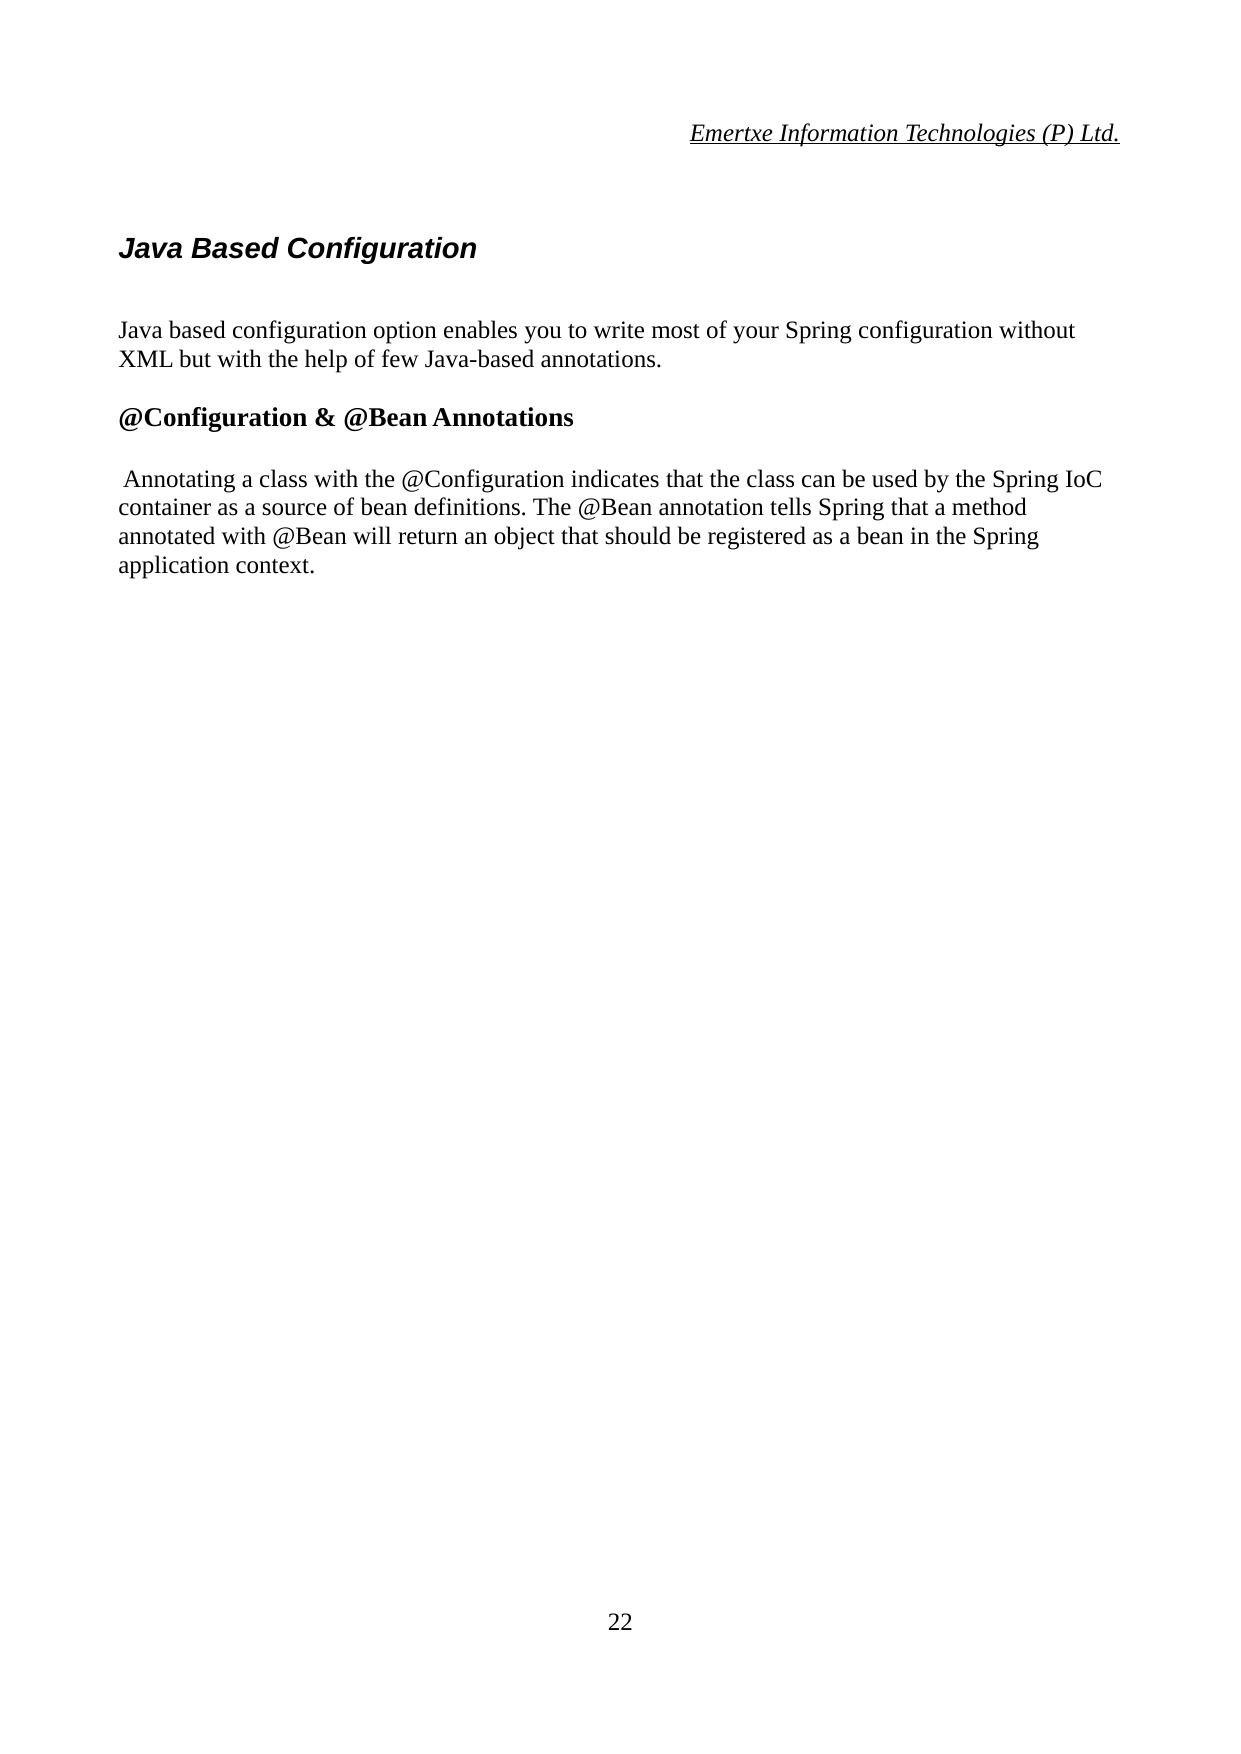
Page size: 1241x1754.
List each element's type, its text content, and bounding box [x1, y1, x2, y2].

text Annotating a class with the @Configuration indicates that the class can be used by the Spring IoC container as a source of bean definitions. The @Bean annotation tells Spring that a method annotated with @Bean will return an object that should be registered as a bean in the Spring application context. [118, 464, 1122, 579]
text Java based configuration option enables you to write most of your Spring configuration without XML but with the help of few Java-based annotations. [118, 315, 1122, 373]
subtitle Java Based Configuration [118, 231, 1122, 264]
text @Configuration & @Bean Annotations [118, 401, 1122, 433]
